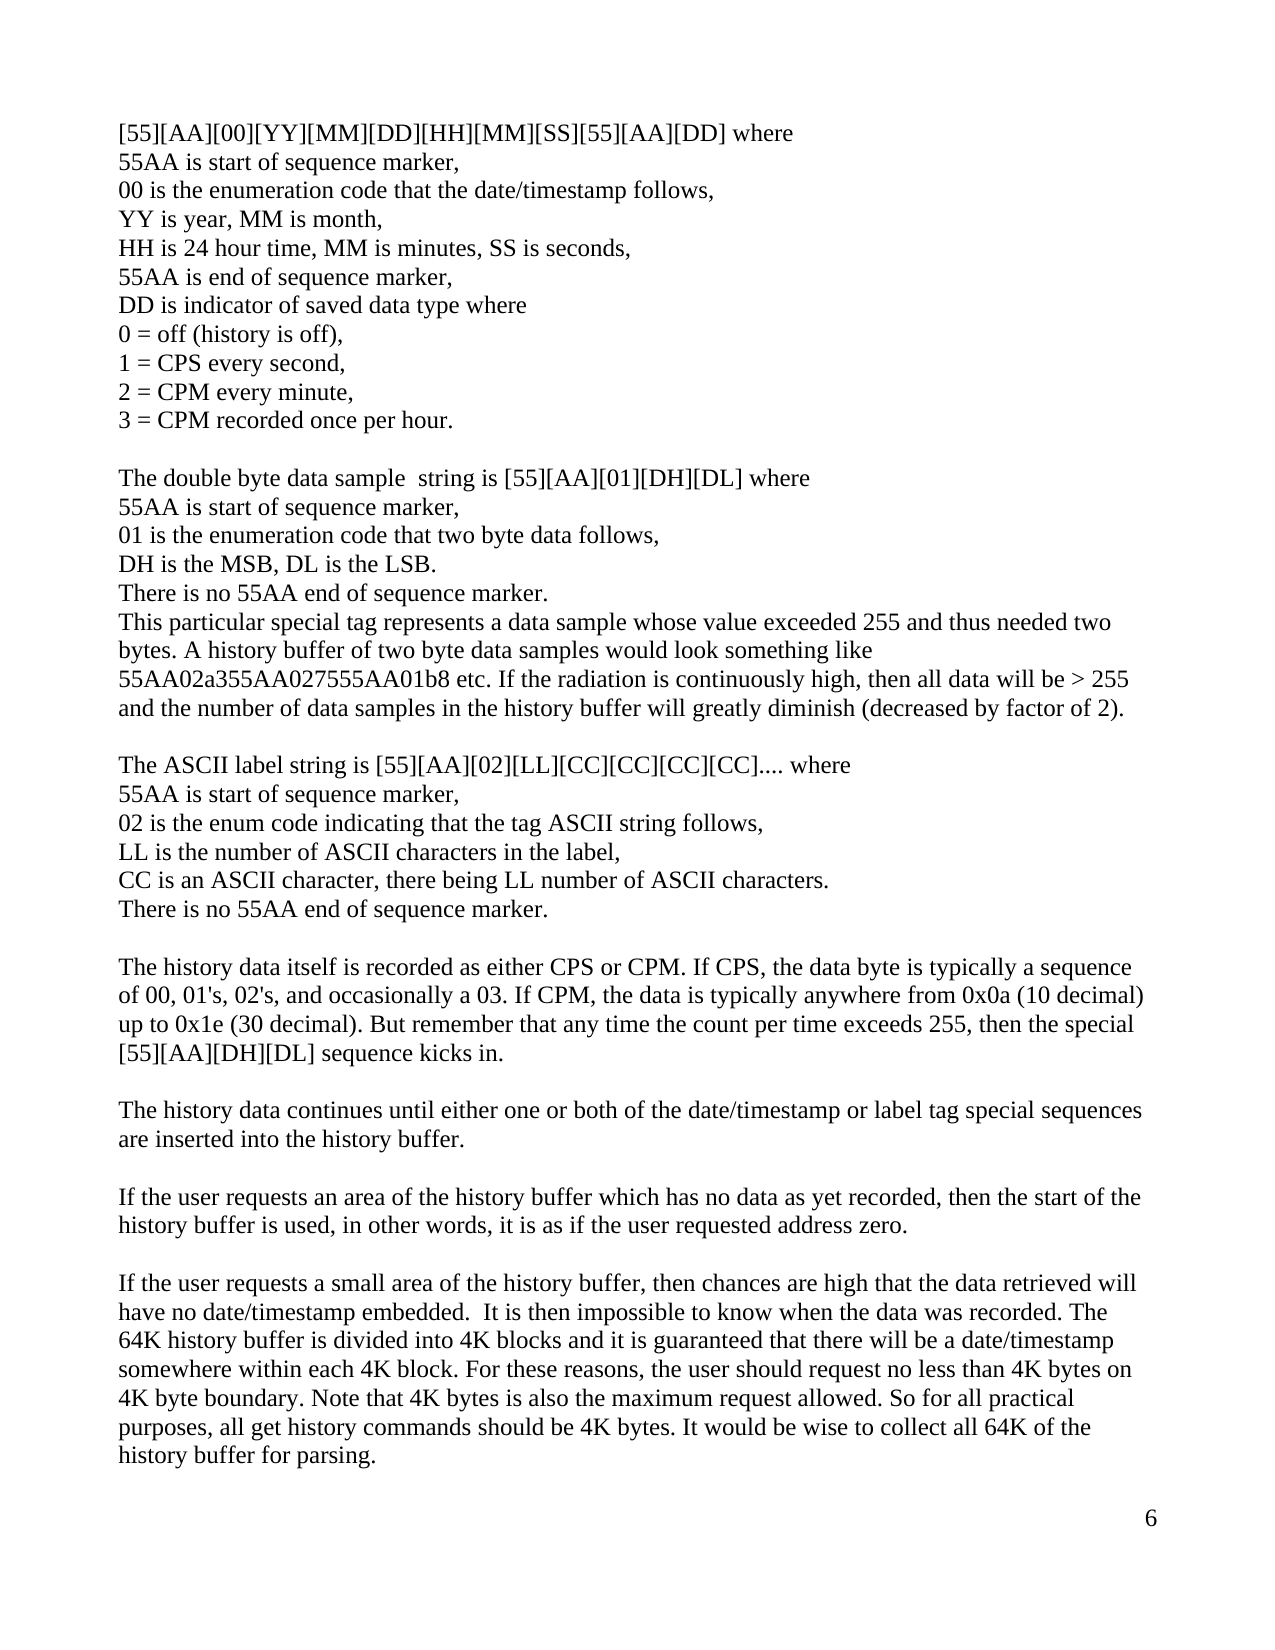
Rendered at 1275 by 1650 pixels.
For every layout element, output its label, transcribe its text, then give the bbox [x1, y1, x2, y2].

text 00 is the enumeration code that the date/timestamp follows, [118, 176, 1157, 204]
text The history data itself is recorded as either CPS or CPM. If CPS, the data byte is typically a sequence of 00, 01's, 02's, and occasionally a 03. If CPM, the data is typically anywhere from 0x0a (10 decimal) up to 0x1e (30 decimal). But remember that any time the count per time exceeds 255, then the special [55][AA][DH][DL] sequence kicks in. [118, 952, 1157, 1067]
text 1 = CPS every second, [118, 348, 1157, 377]
text DH is the MSB, DL is the LSB. [118, 549, 1157, 578]
text DD is indicator of saved data type where [118, 291, 1157, 319]
text If the user requests a small area of the history buffer, then chances are high that the data retrieved will have no date/timestamp embedded. It is then impossible to know when the data was recorded. The 64K history buffer is divided into 4K blocks and it is guaranteed that there will be a date/timestamp somewhere within each 4K block. For these reasons, the user should request no less than 4K bytes on 4K byte boundary. Note that 4K bytes is also the maximum request allowed. So for all practical purposes, all get history commands should be 4K bytes. It would be wise to collect all 64K of the history buffer for parsing. [118, 1268, 1157, 1469]
text [55][AA][00][YY][MM][DD][HH][MM][SS][55][AA][DD] where [118, 118, 1157, 147]
text 55AA is start of sequence marker, [118, 147, 1157, 176]
text 3 = CPM recorded once per hour. [118, 406, 1157, 434]
text 0 = off (history is off), [118, 319, 1157, 348]
text This particular special tag represents a data sample whose value exceeded 255 and thus needed two bytes. A history buffer of two byte data samples would look something like 55AA02a355AA027555AA01b8 etc. If the radiation is continuously high, then all data will be > 255 and the number of data samples in the history buffer will greatly diminish (decreased by factor of 2). [118, 607, 1157, 722]
text 02 is the enum code indicating that the tag ASCII string follows, [118, 808, 1157, 837]
text LL is the number of ASCII characters in the label, [118, 837, 1157, 866]
text There is no 55AA end of sequence marker. [118, 894, 1157, 923]
text 55AA is end of sequence marker, [118, 262, 1157, 291]
text HH is 24 hour time, MM is minutes, SS is seconds, [118, 233, 1157, 262]
text 01 is the enumeration code that two byte data follows, [118, 521, 1157, 549]
text YY is year, MM is month, [118, 204, 1157, 233]
text 55AA is start of sequence marker, [118, 492, 1157, 521]
text CC is an ASCII character, there being LL number of ASCII characters. [118, 866, 1157, 894]
text 2 = CPM every minute, [118, 377, 1157, 406]
text There is no 55AA end of sequence marker. [118, 578, 1157, 607]
text The history data continues until either one or both of the date/timestamp or label tag special sequences are inserted into the history buffer. [118, 1096, 1157, 1153]
text The double byte data sample string is [55][AA][01][DH][DL] where [118, 463, 1157, 492]
text The ASCII label string is [55][AA][02][LL][CC][CC][CC][CC].... where [118, 751, 1157, 779]
text If the user requests an area of the history buffer which has no data as yet recorded, then the start of the history buffer is used, in other words, it is as if the user requested address zero. [118, 1182, 1157, 1239]
text 55AA is start of sequence marker, [118, 779, 1157, 808]
